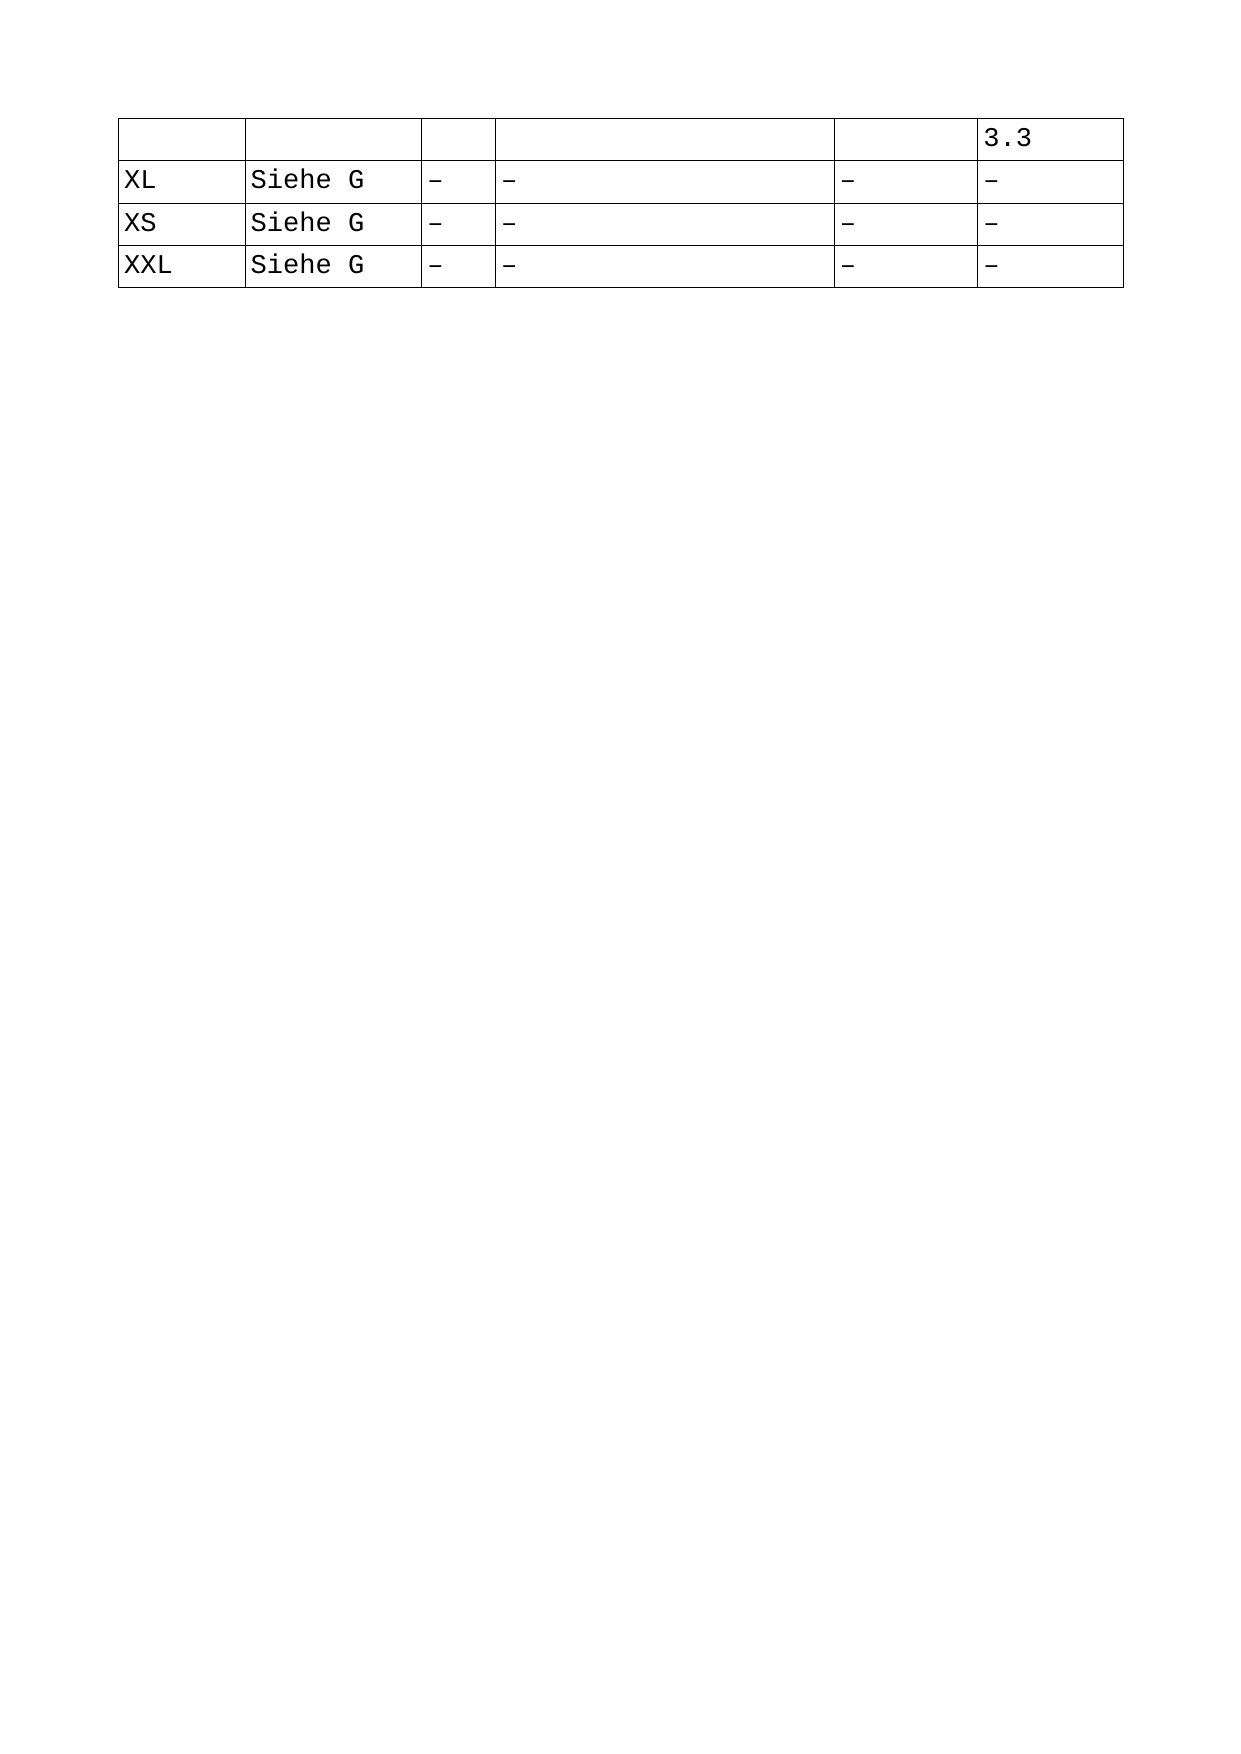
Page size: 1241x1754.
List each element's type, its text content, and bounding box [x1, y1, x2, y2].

table_cell [246, 119, 421, 160]
table_cell – [835, 246, 977, 287]
table_cell [835, 119, 977, 160]
table_cell – [422, 161, 495, 203]
table_cell – [422, 204, 495, 245]
table_cell – [978, 204, 1123, 245]
table_cell XL [119, 161, 245, 203]
table_cell 3.3 [978, 119, 1123, 160]
table_cell – [496, 246, 834, 287]
table_cell – [978, 161, 1123, 203]
table_cell – [978, 246, 1123, 287]
table_cell XXL [119, 246, 245, 287]
table_cell Siehe G [246, 204, 421, 245]
table_cell – [835, 204, 977, 245]
table_cell Siehe G [246, 246, 421, 287]
table_cell [119, 119, 245, 160]
table_cell [422, 119, 495, 160]
table_cell – [422, 246, 495, 287]
table_cell Siehe G [246, 161, 421, 203]
table_cell – [496, 161, 834, 203]
table_cell [496, 119, 834, 160]
table_cell – [496, 204, 834, 245]
table_cell XS [119, 204, 245, 245]
table_cell – [835, 161, 977, 203]
